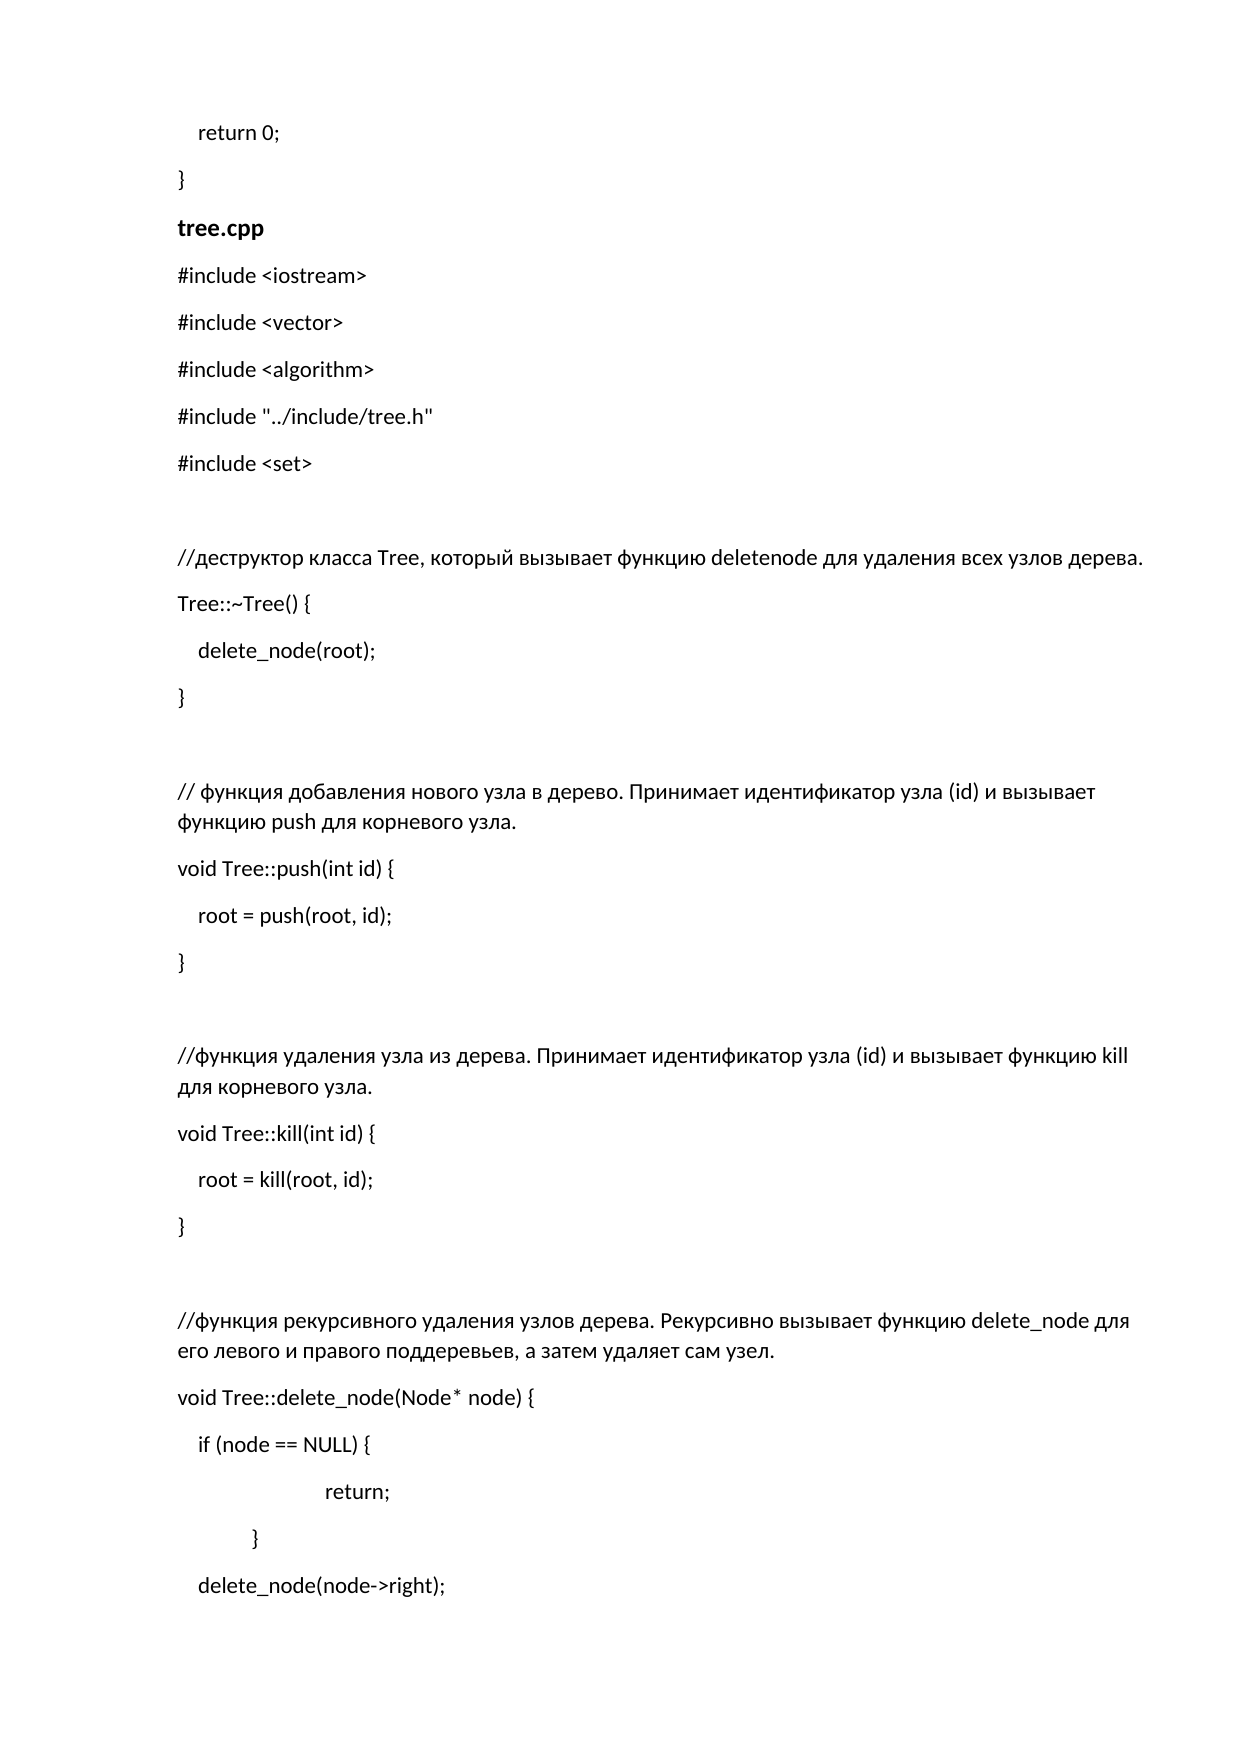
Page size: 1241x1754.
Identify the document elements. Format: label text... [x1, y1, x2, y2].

text //функция рекурсивного удаления узлов дерева. Рекурсивно вызывает функцию delete_node для его левого и правого поддеревьев, а затем удаляет сам узел. [177, 1306, 1152, 1364]
text } [177, 683, 1152, 711]
text Tree::~Tree() { [177, 589, 1152, 618]
text #include <vector> [177, 308, 1152, 336]
text #include "../include/tree.h" [177, 402, 1152, 430]
text #include <set> [177, 449, 1152, 477]
text return 0; [177, 118, 1152, 146]
text } [177, 165, 1152, 193]
text //функция удаления узла из дерева. Принимает идентификатор узла (id) и вызывает функцию kill для корневого узла. [177, 1042, 1152, 1100]
text if (node == NULL) { [177, 1430, 1152, 1458]
text } [177, 948, 1152, 976]
text void Tree::delete_node(Node* node) { [177, 1383, 1152, 1411]
text #include <iostream> [177, 261, 1152, 289]
text #include <algorithm> [177, 355, 1152, 383]
text root = kill(root, id); [177, 1166, 1152, 1194]
text tree.cpp [177, 212, 1152, 242]
text // функция добавления нового узла в дерево. Принимает идентификатор узла (id) и вызывает функцию push для корневого узла. [177, 777, 1152, 835]
text return; [177, 1477, 1152, 1505]
text delete_node(root); [177, 636, 1152, 664]
text //деструктор класса Tree, который вызывает функцию deletenode для удаления всех узлов дерева. [177, 543, 1152, 571]
text void Tree::push(int id) { [177, 854, 1152, 882]
text void Tree::kill(int id) { [177, 1119, 1152, 1147]
text } [177, 1212, 1152, 1241]
text delete_node(node->right); [177, 1571, 1152, 1599]
text } [177, 1524, 1152, 1552]
text root = push(root, id); [177, 901, 1152, 929]
